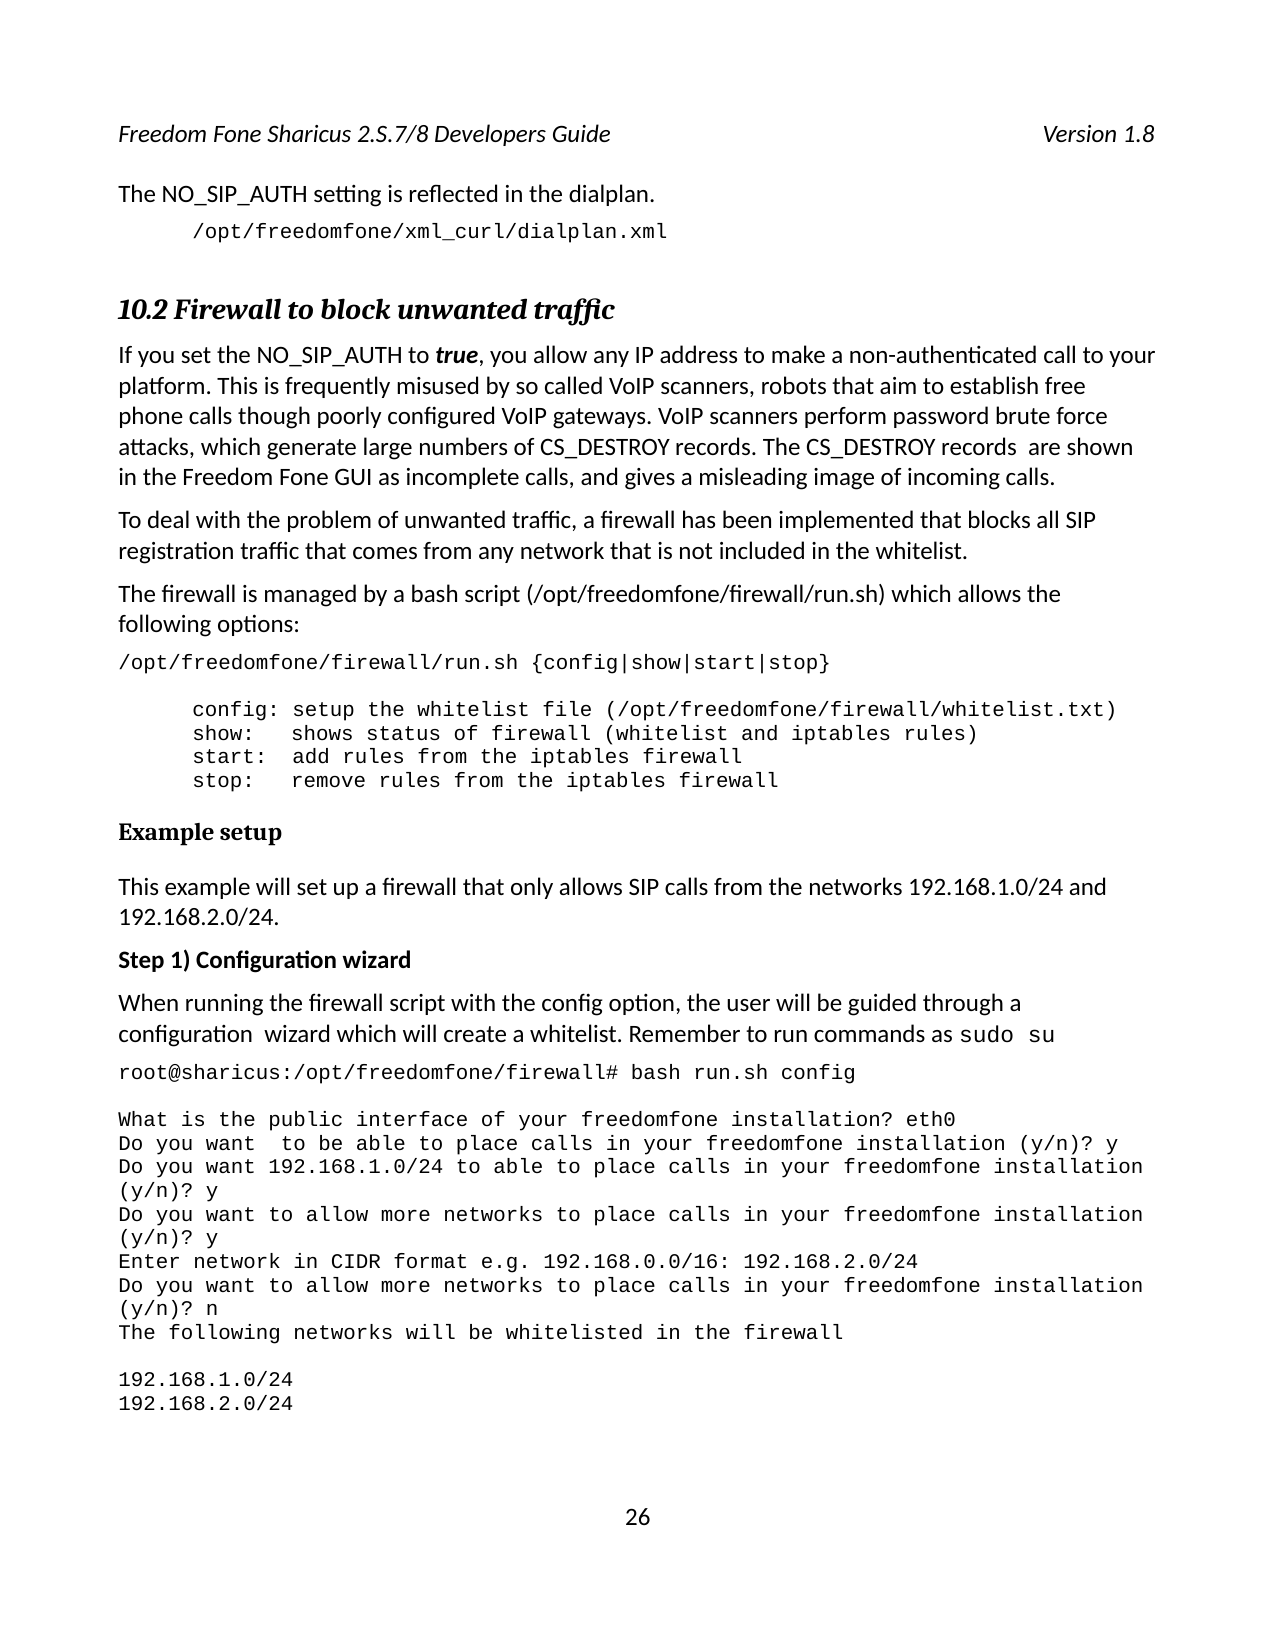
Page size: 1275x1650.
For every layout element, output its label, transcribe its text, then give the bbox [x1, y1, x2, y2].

text /opt/freedomfone/firewall/run.sh {config|show|start|stop} [118, 652, 1157, 675]
subtitle Example setup [118, 818, 1157, 847]
text stop: remove rules from the iptables firewall [118, 770, 1157, 793]
text /opt/freedomfone/xml_curl/dialplan.xml [118, 221, 1157, 245]
text If you set the NO_SIP_AUTH to true, you allow any IP address to make a non-authenticated call to your platform. This is frequently misused by so called VoIP scanners, robots that aim to establish free phone calls though poorly configured VoIP gateways. VoIP scanners perform password brute force attacks, which generate large numbers of CS_DESTROY records. The CS_DESTROY records are shown in the Freedom Fone GUI as incomplete calls, and gives a misleading image of incoming calls. [118, 339, 1157, 492]
text root@sharicus:/opt/freedomfone/firewall# bash run.sh config [118, 1062, 1157, 1085]
text show: shows status of firewall (whitelist and iptables rules) [118, 723, 1157, 746]
text The firewall is managed by a bash script (/opt/freedomfone/firewall/run.sh) which allows the following options: [118, 578, 1157, 639]
text The following networks will be whitelisted in the firewall [118, 1322, 1157, 1346]
text What is the public interface of your freedomfone installation? eth0 [118, 1109, 1157, 1133]
text Do you want to allow more networks to place calls in your freedomfone installation (y/n)? n [118, 1274, 1157, 1322]
text 192.168.1.0/24 [118, 1369, 1157, 1393]
text The NO_SIP_AUTH setting is reflected in the dialplan. [118, 178, 1157, 209]
text Do you want 192.168.1.0/24 to able to place calls in your freedomfone installation (y/n)? y [118, 1156, 1157, 1204]
text Do you want to be able to place calls in your freedomfone installation (y/n)? y [118, 1133, 1157, 1156]
subtitle Firewall to block unwanted traffic [118, 293, 1157, 327]
text Step 1) Configuration wizard [118, 944, 1157, 975]
text This example will set up a firewall that only allows SIP calls from the networks 192.168.1.0/24 and 192.168.2.0/24. [118, 871, 1157, 932]
text Enter network in CIDR format e.g. 192.168.0.0/16: 192.168.2.0/24 [118, 1251, 1157, 1274]
text When running the firewall script with the config option, the user will be guided through a configuration wizard which will create a whitelist. Remember to run commands as sudo su [118, 988, 1157, 1049]
text To deal with the problem of unwanted traffic, a firewall has been implemented that blocks all SIP registration traffic that comes from any network that is not included in the whitelist. [118, 504, 1157, 566]
text 192.168.2.0/24 [118, 1393, 1157, 1416]
text Do you want to allow more networks to place calls in your freedomfone installation (y/n)? y [118, 1204, 1157, 1251]
text config: setup the whitelist file (/opt/freedomfone/firewall/whitelist.txt) [118, 699, 1157, 723]
text start: add rules from the iptables firewall [118, 746, 1157, 770]
